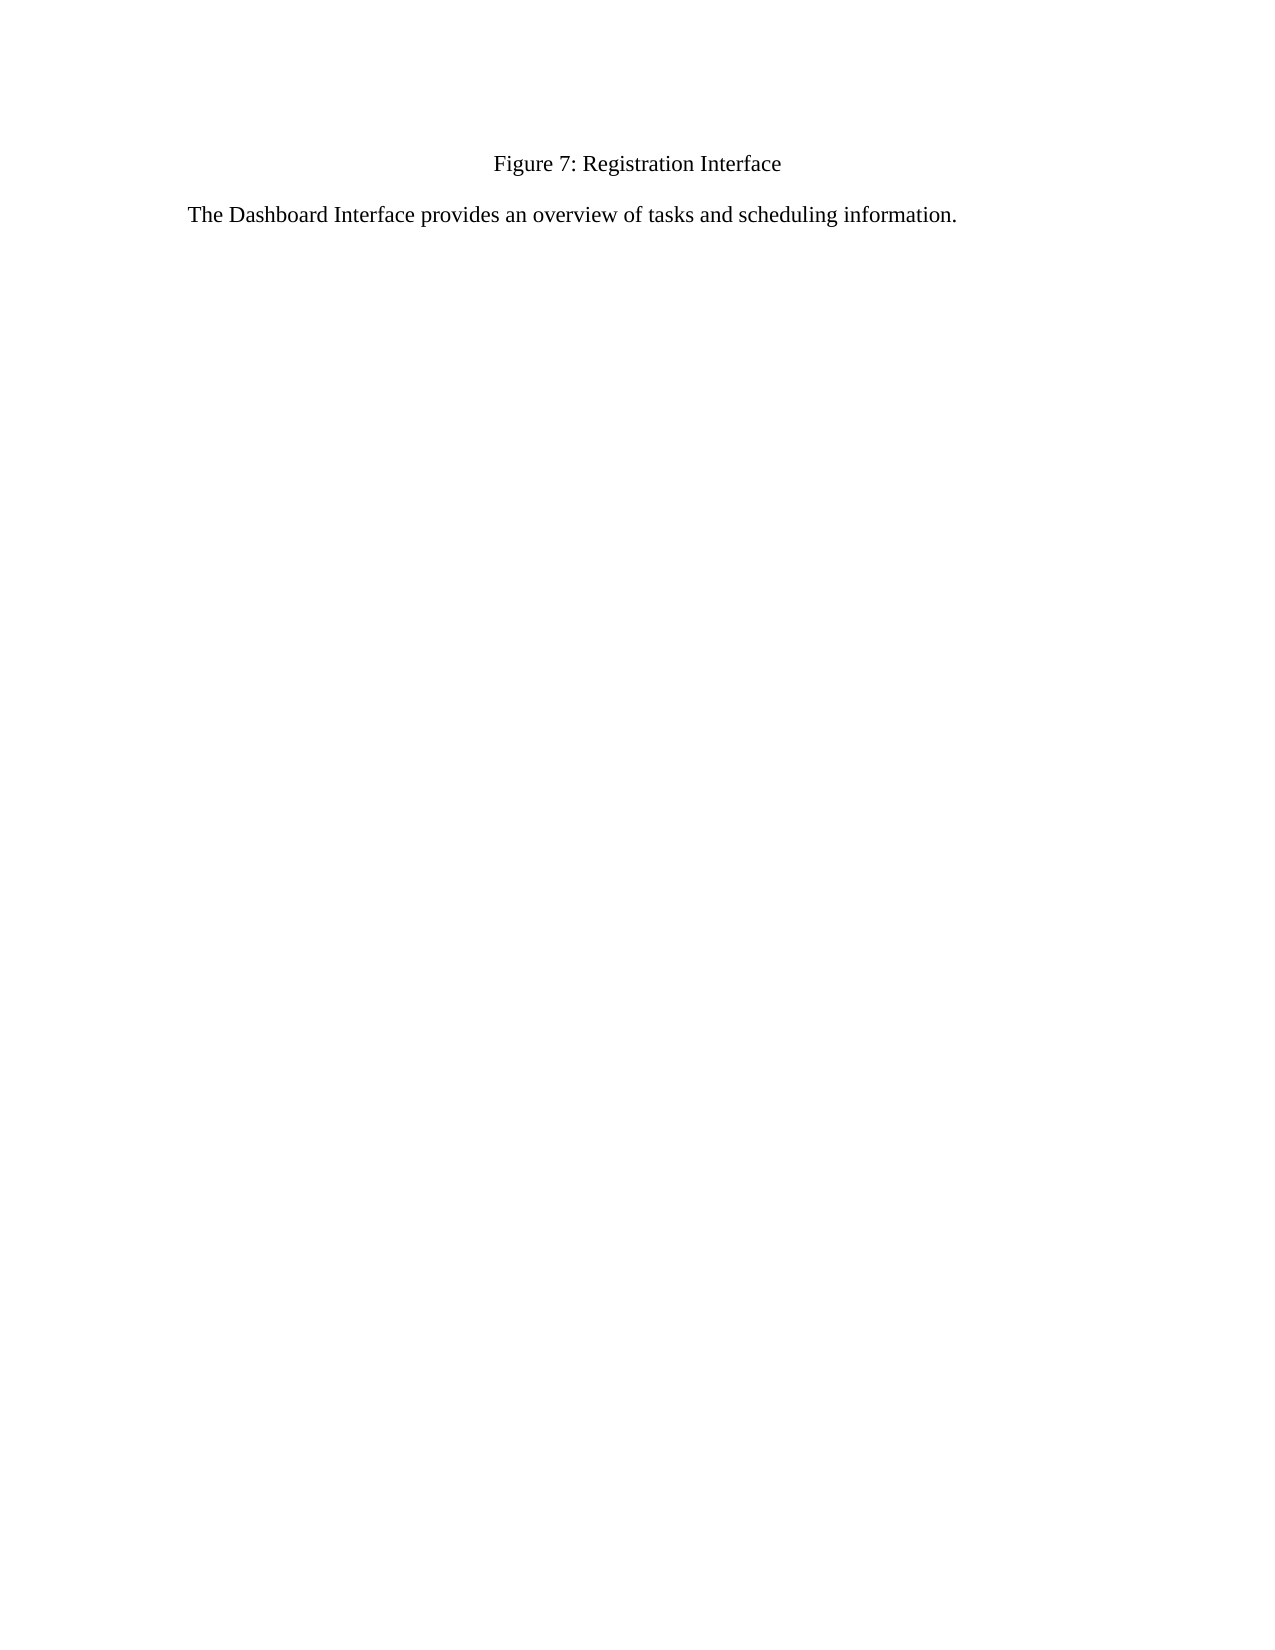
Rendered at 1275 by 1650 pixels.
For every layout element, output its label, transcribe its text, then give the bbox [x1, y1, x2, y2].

text Figure 7: Registration Interface [187, 150, 1087, 176]
text The Dashboard Interface provides an overview of tasks and scheduling information. [187, 201, 1087, 227]
